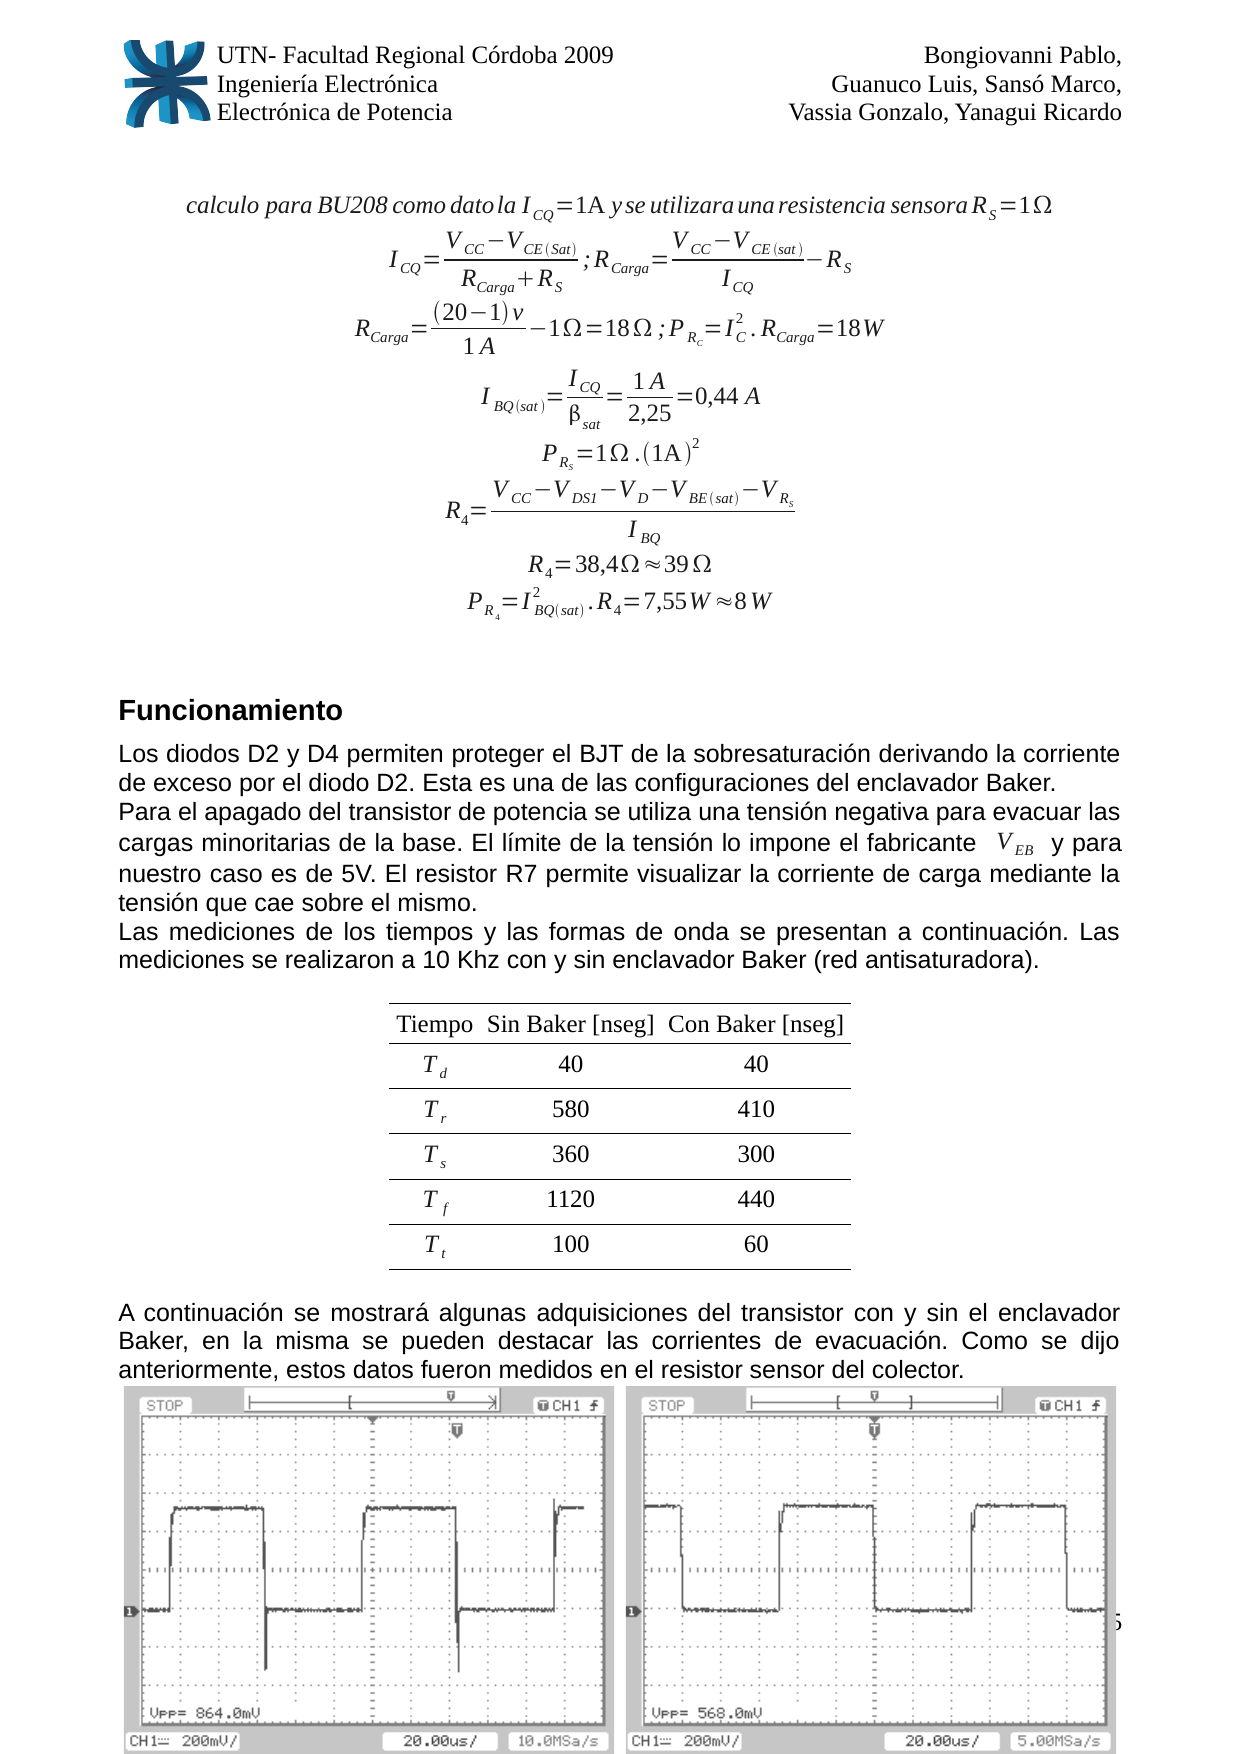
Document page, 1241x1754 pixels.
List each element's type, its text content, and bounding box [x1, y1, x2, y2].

table_header [620, 1413, 625, 1577]
text A continuación se mostrará algunas adquisiciones del transistor con y sin el enclavador Baker, en la misma se pueden destacar las corrientes de evacuación. Como se dijo anteriormente, estos datos fueron medidos en el resistor sensor del colector. [118, 1297, 1122, 1384]
text Para el apagado del transistor de potencia se utiliza una tensión negativa para evacuar las cargas minoritarias de la base. El límite de la tensión lo impone el fabricantey para nuestro caso es de 5V. El resistor R7 permite visualizar la corriente de carga mediante la tensión que cae sobre el mismo. [118, 797, 1122, 917]
table_header [118, 1413, 123, 1577]
table_cell 360 [480, 1134, 661, 1178]
table_header Con Baker [nseg] [661, 1004, 851, 1043]
table_cell 100 [480, 1225, 661, 1269]
table_cell 1120 [480, 1180, 661, 1223]
table_cell [389, 1225, 480, 1269]
table_header Tiempo [389, 1004, 480, 1043]
table_cell [389, 1134, 480, 1178]
table_cell 40 [661, 1044, 851, 1088]
table_cell [389, 1044, 480, 1088]
table_cell 440 [661, 1180, 851, 1223]
table_cell 410 [661, 1089, 851, 1133]
table_cell 300 [661, 1134, 851, 1178]
text Los diodos D2 y D4 permiten proteger el BJT de la sobresaturación derivando la corriente de exceso por el diodo D2. Esta es una de las configuraciones del enclavador Baker. [118, 739, 1122, 797]
table_cell [389, 1180, 480, 1223]
table_cell 60 [661, 1225, 851, 1269]
table_cell [389, 1089, 480, 1133]
table_header [1117, 1413, 1122, 1577]
table_cell 580 [480, 1089, 661, 1133]
subtitle Funcionamiento [118, 693, 1122, 727]
table_header [615, 1413, 620, 1577]
text Las mediciones de los tiempos y las formas de onda se presentan a continuación. Las mediciones se realizaron a 10 Khz con y sin enclavador Baker (red antisaturadora). [118, 917, 1122, 974]
picture [123, 40, 211, 128]
table_cell 40 [480, 1044, 661, 1088]
table_header Sin Baker [nseg] [480, 1004, 661, 1043]
